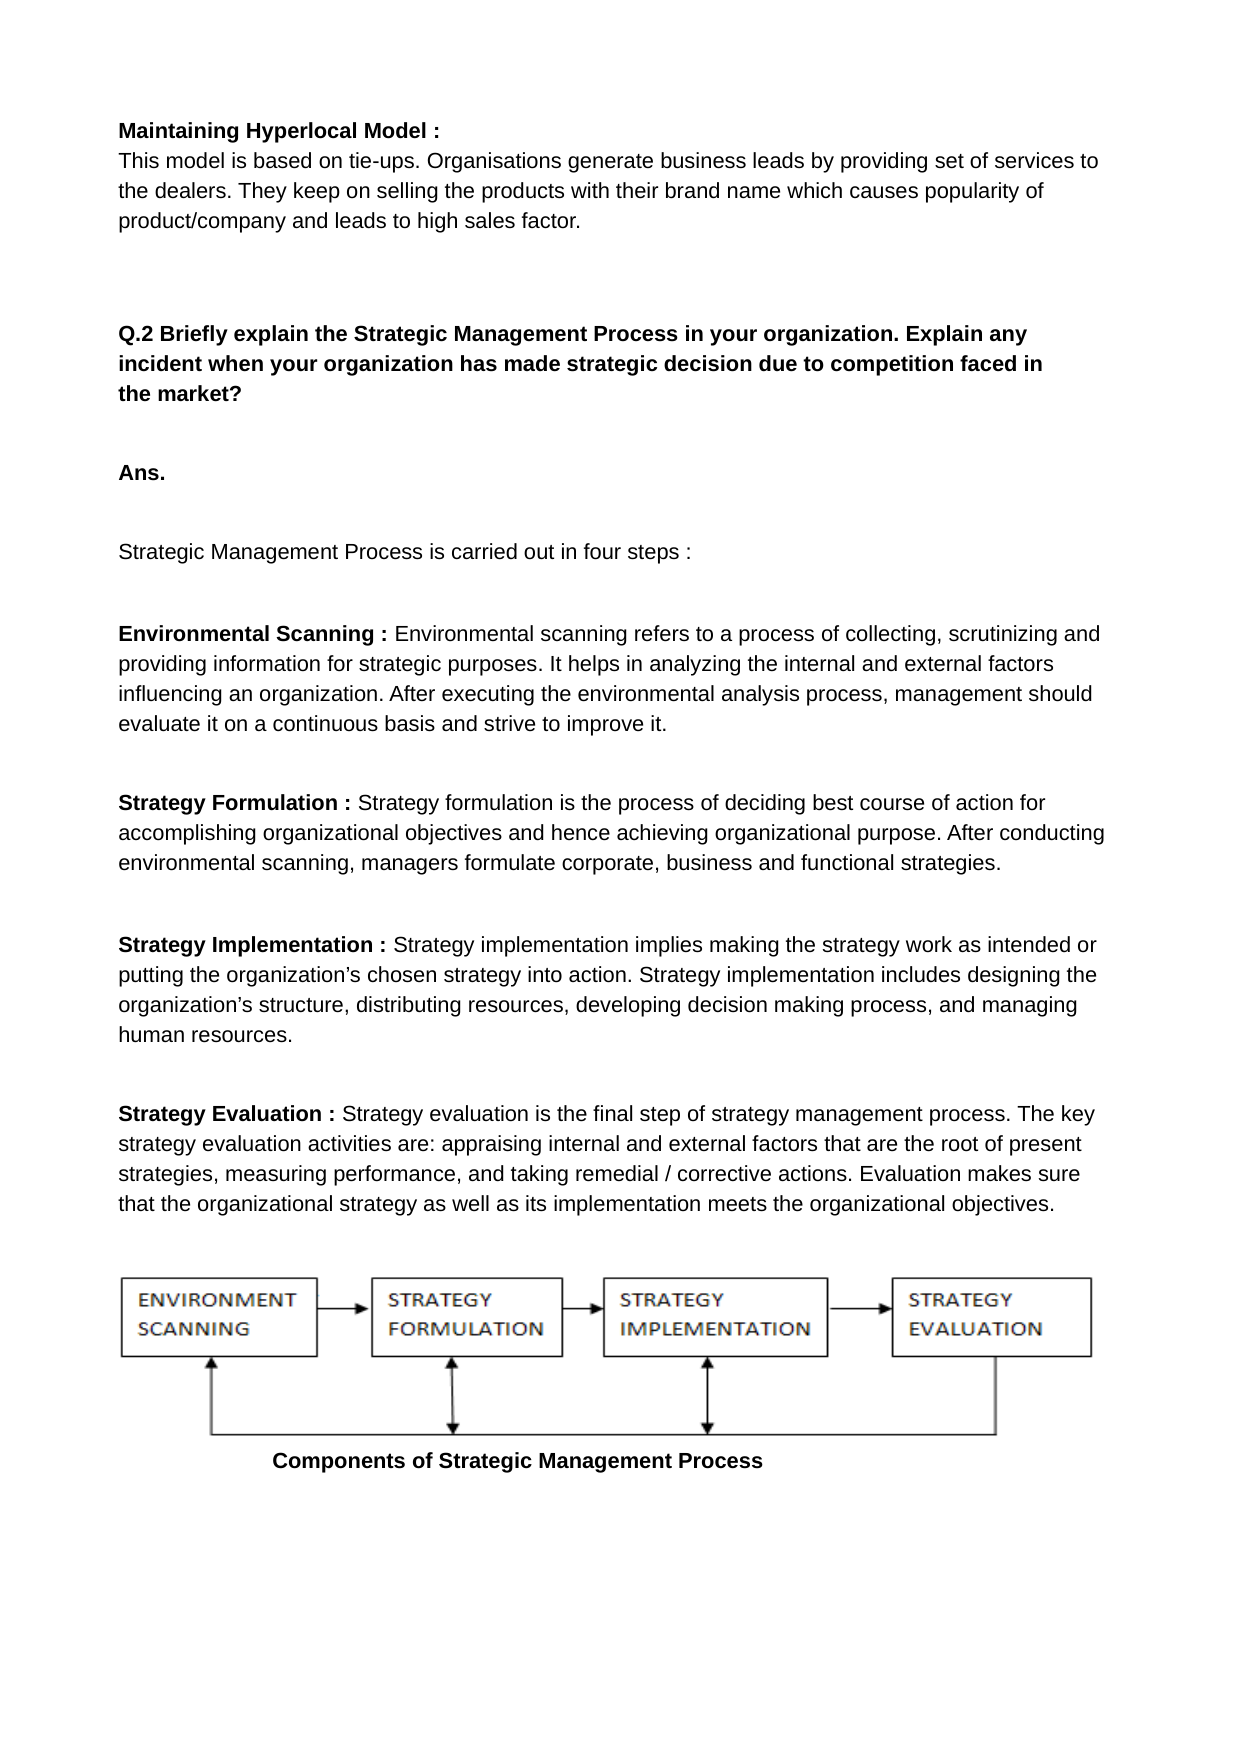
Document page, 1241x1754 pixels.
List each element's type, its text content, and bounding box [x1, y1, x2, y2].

text [118, 1479, 1122, 1612]
text Strategic Management Process is carried out in four steps : [118, 539, 1122, 564]
text Strategy Formulation : Strategy formulation is the process of deciding best course of action for accomplishing organizational objectives and hence achieving organizational purpose. After conducting environmental scanning, managers formulate corporate, business and functional strategies. [118, 790, 1122, 875]
text Environmental Scanning : Environmental scanning refers to a process of collecting, scrutinizing and providing information for strategic purposes. It helps in analyzing the internal and external factors influencing an organization. After executing the environmental analysis process, management should evaluate it on a continuous basis and strive to improve it. [118, 618, 1122, 736]
text Maintaining Hyperlocal Model : [118, 118, 1122, 143]
text Strategy Implementation : Strategy implementation implies making the strategy work as intended or putting the organization’s chosen strategy into action. Strategy implementation includes designing the organization’s structure, distributing resources, developing decision making process, and managing human resources. [118, 929, 1122, 1047]
text incident when your organization has made strategic decision due to competition faced in [118, 351, 1122, 376]
text the market? [118, 381, 1122, 406]
picture [118, 1269, 1094, 1440]
text Components of Strategic Management Process [118, 1445, 1122, 1474]
text Strategy Evaluation : Strategy evaluation is the final step of strategy management process. The key strategy evaluation activities are: appraising internal and external factors that are the root of present strategies, measuring performance, and taking remedial / corrective actions. Evaluation makes sure that the organizational strategy as well as its implementation meets the organizational objectives. [118, 1101, 1122, 1216]
text Ans. [118, 460, 1122, 485]
text Q.2 Briefly explain the Strategic Management Process in your organization. Explain any [118, 321, 1122, 346]
text This model is based on tie-ups. Organisations generate business leads by providing set of services to the dealers. They keep on selling the products with their brand name which causes popularity of product/company and leads to high sales factor. [118, 148, 1122, 233]
